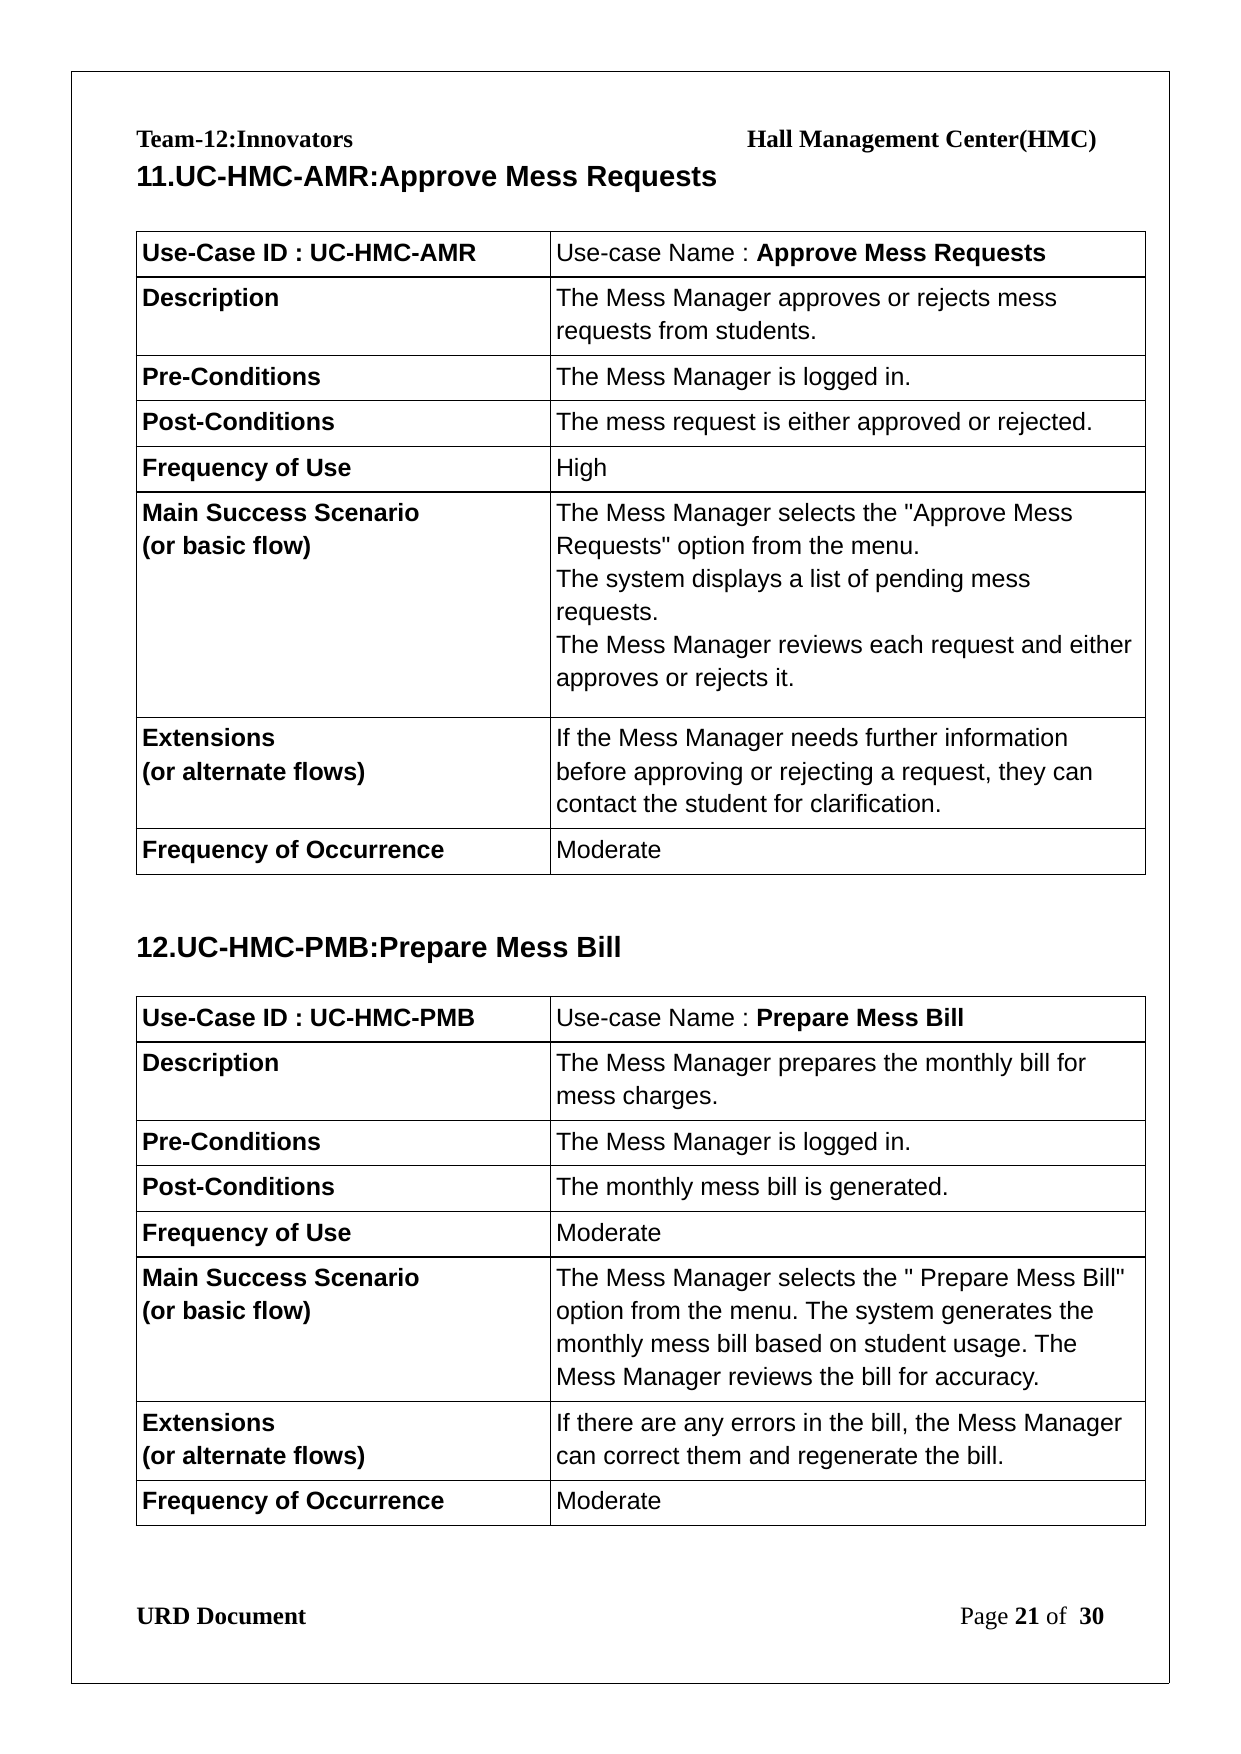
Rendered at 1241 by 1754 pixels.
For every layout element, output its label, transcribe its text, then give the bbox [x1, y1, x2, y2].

table_cell Moderate [551, 829, 1145, 874]
table_cell The Mess Manager approves or rejects mess requests from students. [551, 278, 1145, 355]
table_cell Pre-Conditions [137, 1121, 550, 1165]
table_cell Frequency of Use [137, 1212, 550, 1256]
table_cell High [551, 447, 1145, 491]
table_cell Post-Conditions [137, 401, 550, 446]
table_cell The Mess Manager selects the "Approve Mess Requests" option from the menu. The system displays a list of pending mess requests. The Mess Manager reviews each request and either approves or rejects it. [551, 493, 1145, 717]
table_cell Pre-Conditions [137, 356, 550, 400]
table_cell Moderate [551, 1212, 1145, 1256]
text 11.UC-HMC-AMR:Approve Mess Requests [136, 159, 1104, 192]
table_cell The Mess Manager is logged in. [551, 1121, 1145, 1165]
table_cell If there are any errors in the bill, the Mess Manager can correct them and regenerate the bill. [551, 1402, 1145, 1479]
table_cell If the Mess Manager needs further information before approving or rejecting a request, they can contact the student for clarification. [551, 718, 1145, 828]
table_cell Frequency of Occurrence [137, 1481, 550, 1525]
table_cell Extensions (or alternate flows) [137, 718, 550, 828]
table_cell The Mess Manager prepares the monthly bill for mess charges. [551, 1043, 1145, 1120]
table_cell Extensions (or alternate flows) [137, 1402, 550, 1479]
table_header Use-case Name : Approve Mess Requests [551, 232, 1145, 276]
table_cell Frequency of Occurrence [137, 829, 550, 874]
table_cell Main Success Scenario (or basic flow) [137, 493, 550, 717]
table_cell Description [137, 1043, 550, 1120]
table_cell Moderate [551, 1481, 1145, 1525]
table_cell Post-Conditions [137, 1166, 550, 1211]
table_header Use-Case ID : UC-HMC-PMB [137, 997, 550, 1041]
table_cell Description [137, 278, 550, 355]
table_cell Main Success Scenario (or basic flow) [137, 1258, 550, 1401]
table_cell The mess request is either approved or rejected. [551, 401, 1145, 446]
text 12.UC-HMC-PMB:Prepare Mess Bill [136, 930, 1104, 963]
table_cell The Mess Manager selects the " Prepare Mess Bill" option from the menu. The system generates the monthly mess bill based on student usage. The Mess Manager reviews the bill for accuracy. [551, 1258, 1145, 1401]
table_header Use-case Name : Prepare Mess Bill [551, 997, 1145, 1041]
table_cell The Mess Manager is logged in. [551, 356, 1145, 400]
table_cell Frequency of Use [137, 447, 550, 491]
table_cell The monthly mess bill is generated. [551, 1166, 1145, 1211]
table_header Use-Case ID : UC-HMC-AMR [137, 232, 550, 276]
